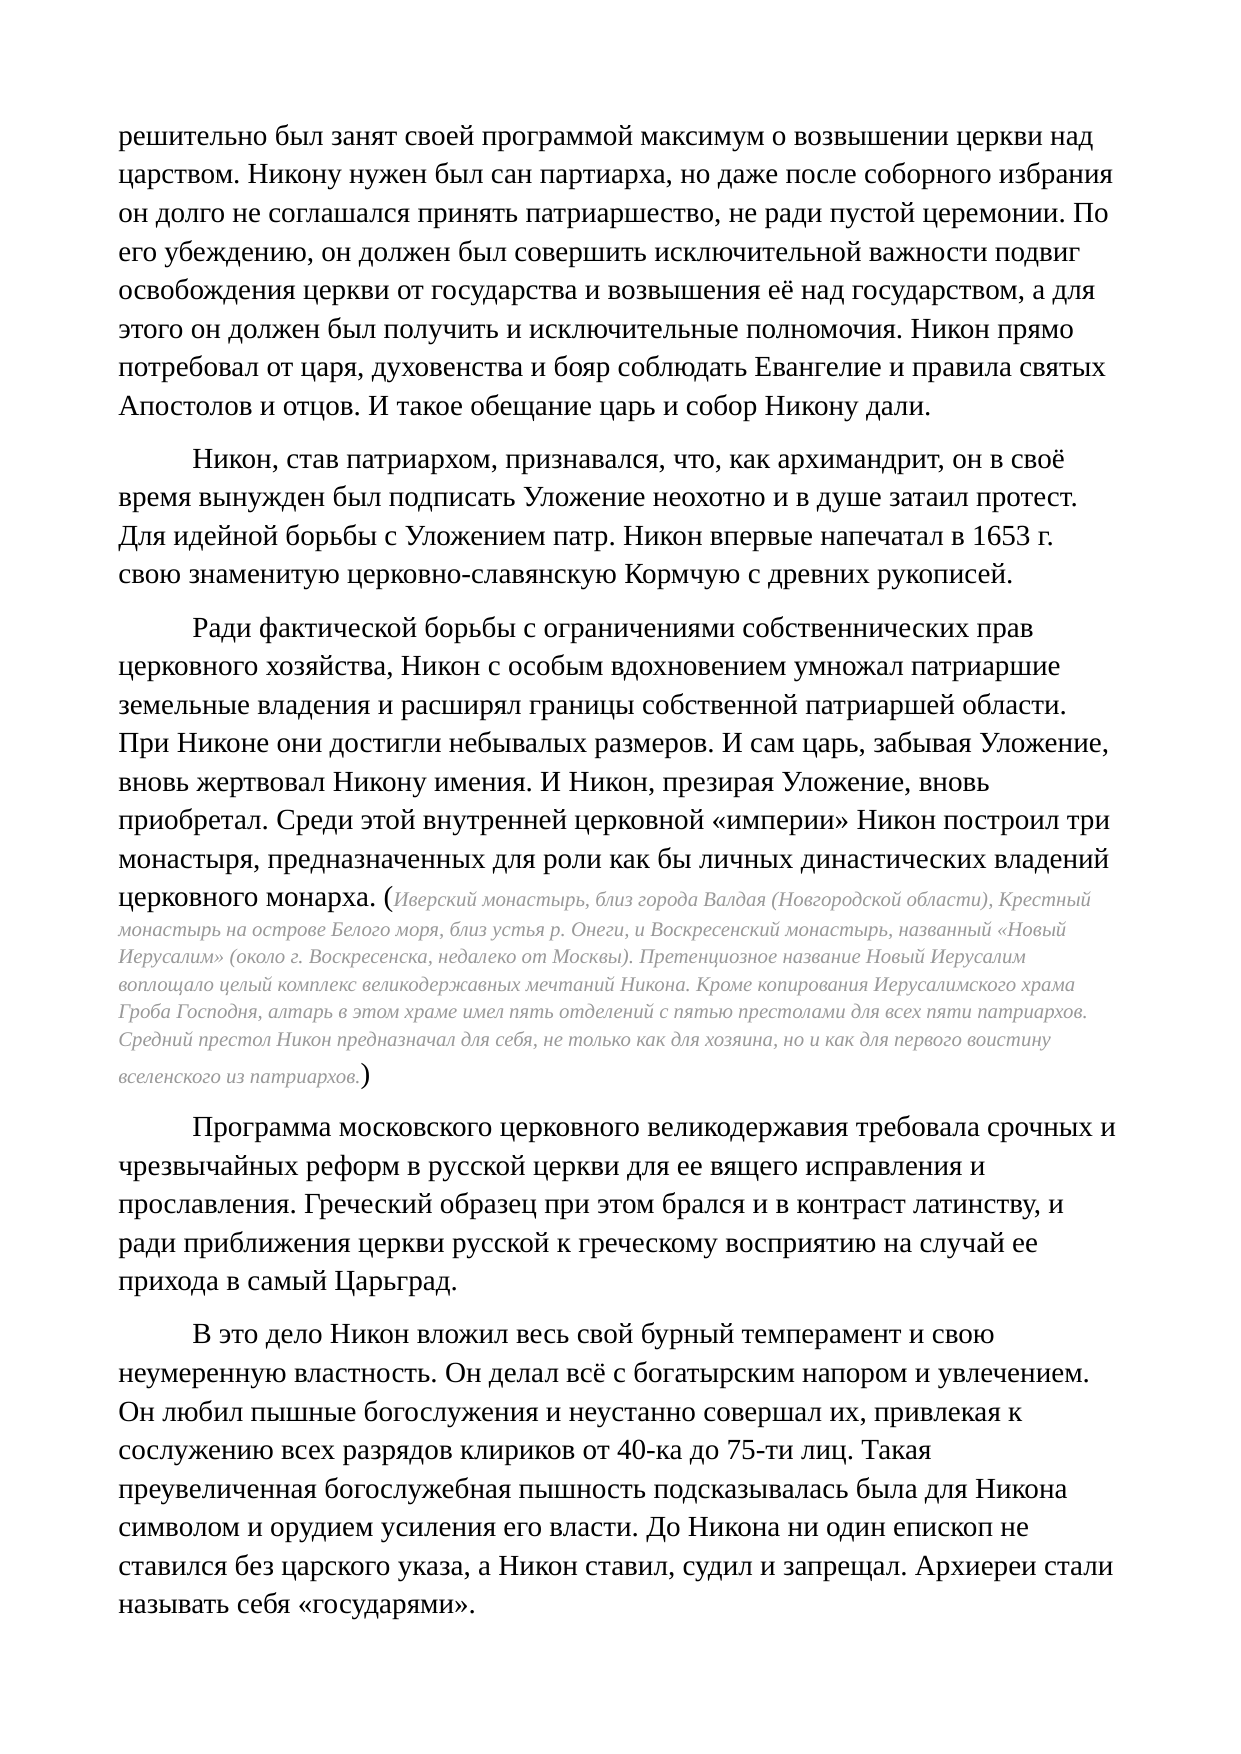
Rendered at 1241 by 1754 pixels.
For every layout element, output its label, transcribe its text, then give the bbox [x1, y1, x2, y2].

text решительно был занят своей программой максимум о возвышении церкви над царством. Никону нужен был сан партиарха, но даже после соборного избрания он долго не соглашался принять патриаршество, не ради пустой церемонии. По его убеждению, он должен был совершить исключительной важности подвиг освобождения церкви от государства и возвышения её над государством, а для этого он должен был получить и исключительные полномочия. Никон прямо потребовал от царя, духовенства и бояр соблюдать Евангелие и правила святых Апостолов и отцов. И такое обещание царь и собор Никону дали. [118, 118, 1122, 421]
text Никон, став патриархом, признавался, что, как архимандрит, он в своё время вынужден был подписать Уложение неохотно и в душе затаил протест. Для идейной борьбы с Уложением патр. Никон впервые напечатал в 1653 г. свою знаменитую церковно-славянскую Кормчую с древних рукописей. [118, 441, 1122, 590]
text Программа московского церковного великодержавия требовала срочных и чрезвычайных реформ в русской церкви для ее вящего исправления и прославления. Греческий образец при этом брался и в контраст латинству, и ради приближения церкви русской к греческому восприятию на случай ее прихода в самый Царьград. [118, 1109, 1122, 1297]
text Ради фактической борьбы с ограничениями собственнических прав церковного хозяйства, Никон с особым вдохновением умножал патриаршие земельные владения и расширял границы собственной патриаршей области. При Никоне они достигли небывалых размеров. И сам царь, забывая Уложение, вновь жертвовал Никону имения. И Никон, презирая Уложение, вновь приобретал. Среди этой внутренней церковной «империи» Никон построил три монастыря, предназначенных для роли как бы личных династических владений церковного монарха. (Иверский монастырь, близ города Валдая (Новгородской области), Крестный монастырь на острове Белого моря, близ устья р. Онеги, и Воскресенский монастырь, названный «Новый Иерусалим» (около г. Воскресенска, недалеко от Москвы). Претенциозное название Новый Иерусалим воплощало целый комплекс великодержавных мечтаний Никона. Кроме копирования Иерусалимского храма Гроба Господня, алтарь в этом храме имел пять отделений с пятью престолами для всех пяти патриархов. Средний престол Никон предназначал для себя, не только как для хозяина, но и как для первого воистину вселенского из патриархов.) [118, 610, 1122, 1090]
text В это дело Никон вложил весь свой бурный темперамент и свою неумеренную властность. Он делал всё с богатырским напором и увлечением. Он любил пышные богослужения и неустанно совершал их, привлекая к сослужению всех разрядов клириков от 40-ка до 75-ти лиц. Такая преувеличенная богослужебная пышность подсказывалась была для Никона символом и орудием усиления его власти. До Никона ни один епископ не ставился без царского указа, а Никон ставил, судил и запрещал. Архиереи стали называть себя «государями». [118, 1317, 1122, 1620]
